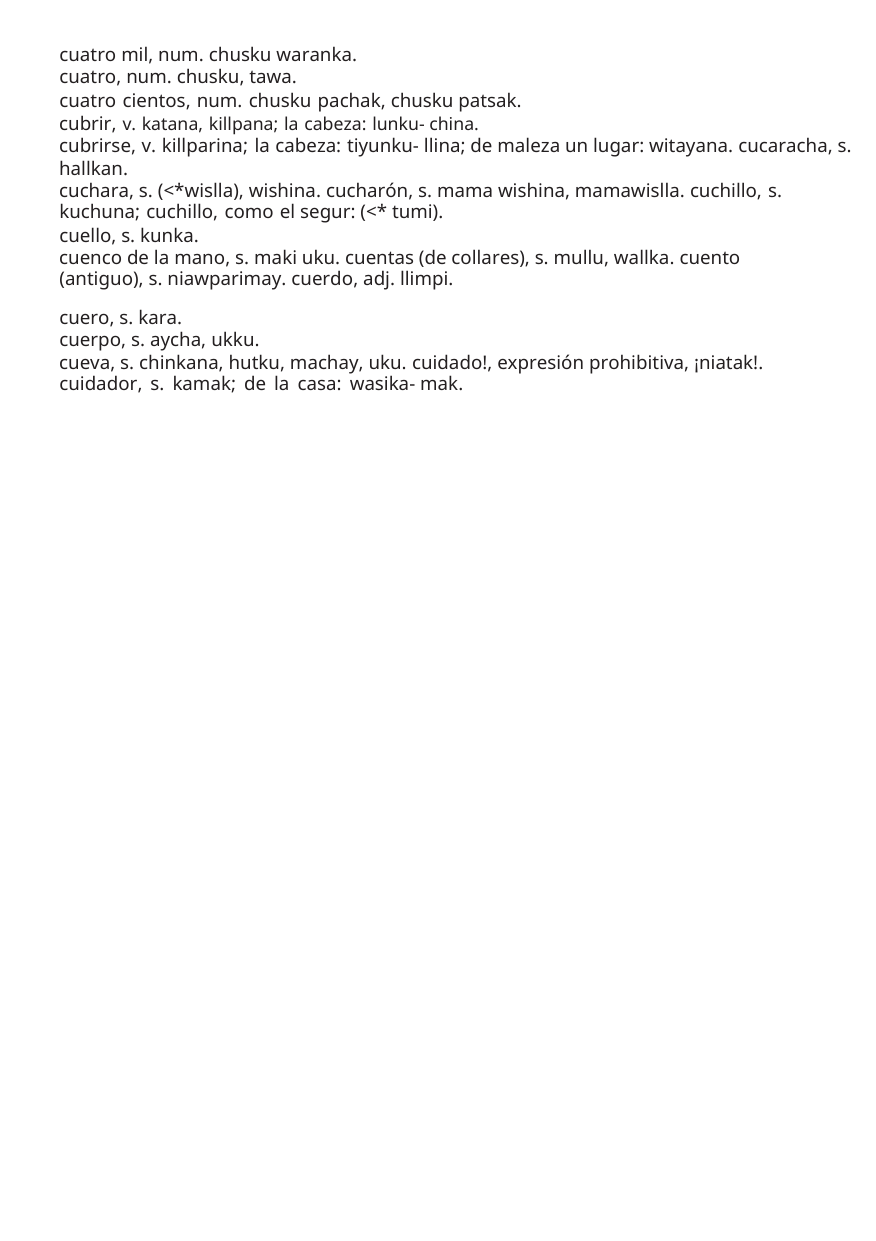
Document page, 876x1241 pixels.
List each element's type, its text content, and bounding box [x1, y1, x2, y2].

text cuenco de la mano, s. maki uku. cuentas (de collares), s. mullu, wallka. cuento (antiguo), s. niawparimay. cuerdo, adj. llimpi. [59, 247, 809, 290]
text cubrirse, v. killparina; la cabeza: tiyunku- llina; de maleza un lugar: witayana. cucaracha, s. hallkan. [59, 134, 856, 179]
text cueva, s. chinkana, hutku, machay, uku. cuidado!, expresión prohibitiva, ¡niatak!. cuidador, s. kamak; de la casa: wasika- mak. [59, 351, 841, 396]
text cuchara, s. (<*wislla), wishina. cucharón, s. mama wishina, mamawislla. cuchillo, s. kuchuna; cuchillo, como el segur: (<* tumi). [59, 179, 840, 224]
text cuello, s. kunka. [59, 224, 856, 247]
text cuatro mil, num. chusku waranka. [59, 44, 856, 65]
text cuatro cientos, num. chusku pachak, chusku patsak. [59, 88, 841, 112]
text cubrir, v. katana, killpana; la cabeza: lunku- china. [59, 112, 856, 134]
text cuero, s. kara. [59, 307, 856, 329]
text cuatro, num. chusku, tawa. [59, 65, 856, 88]
text cuerpo, s. aycha, ukku. [59, 329, 856, 351]
